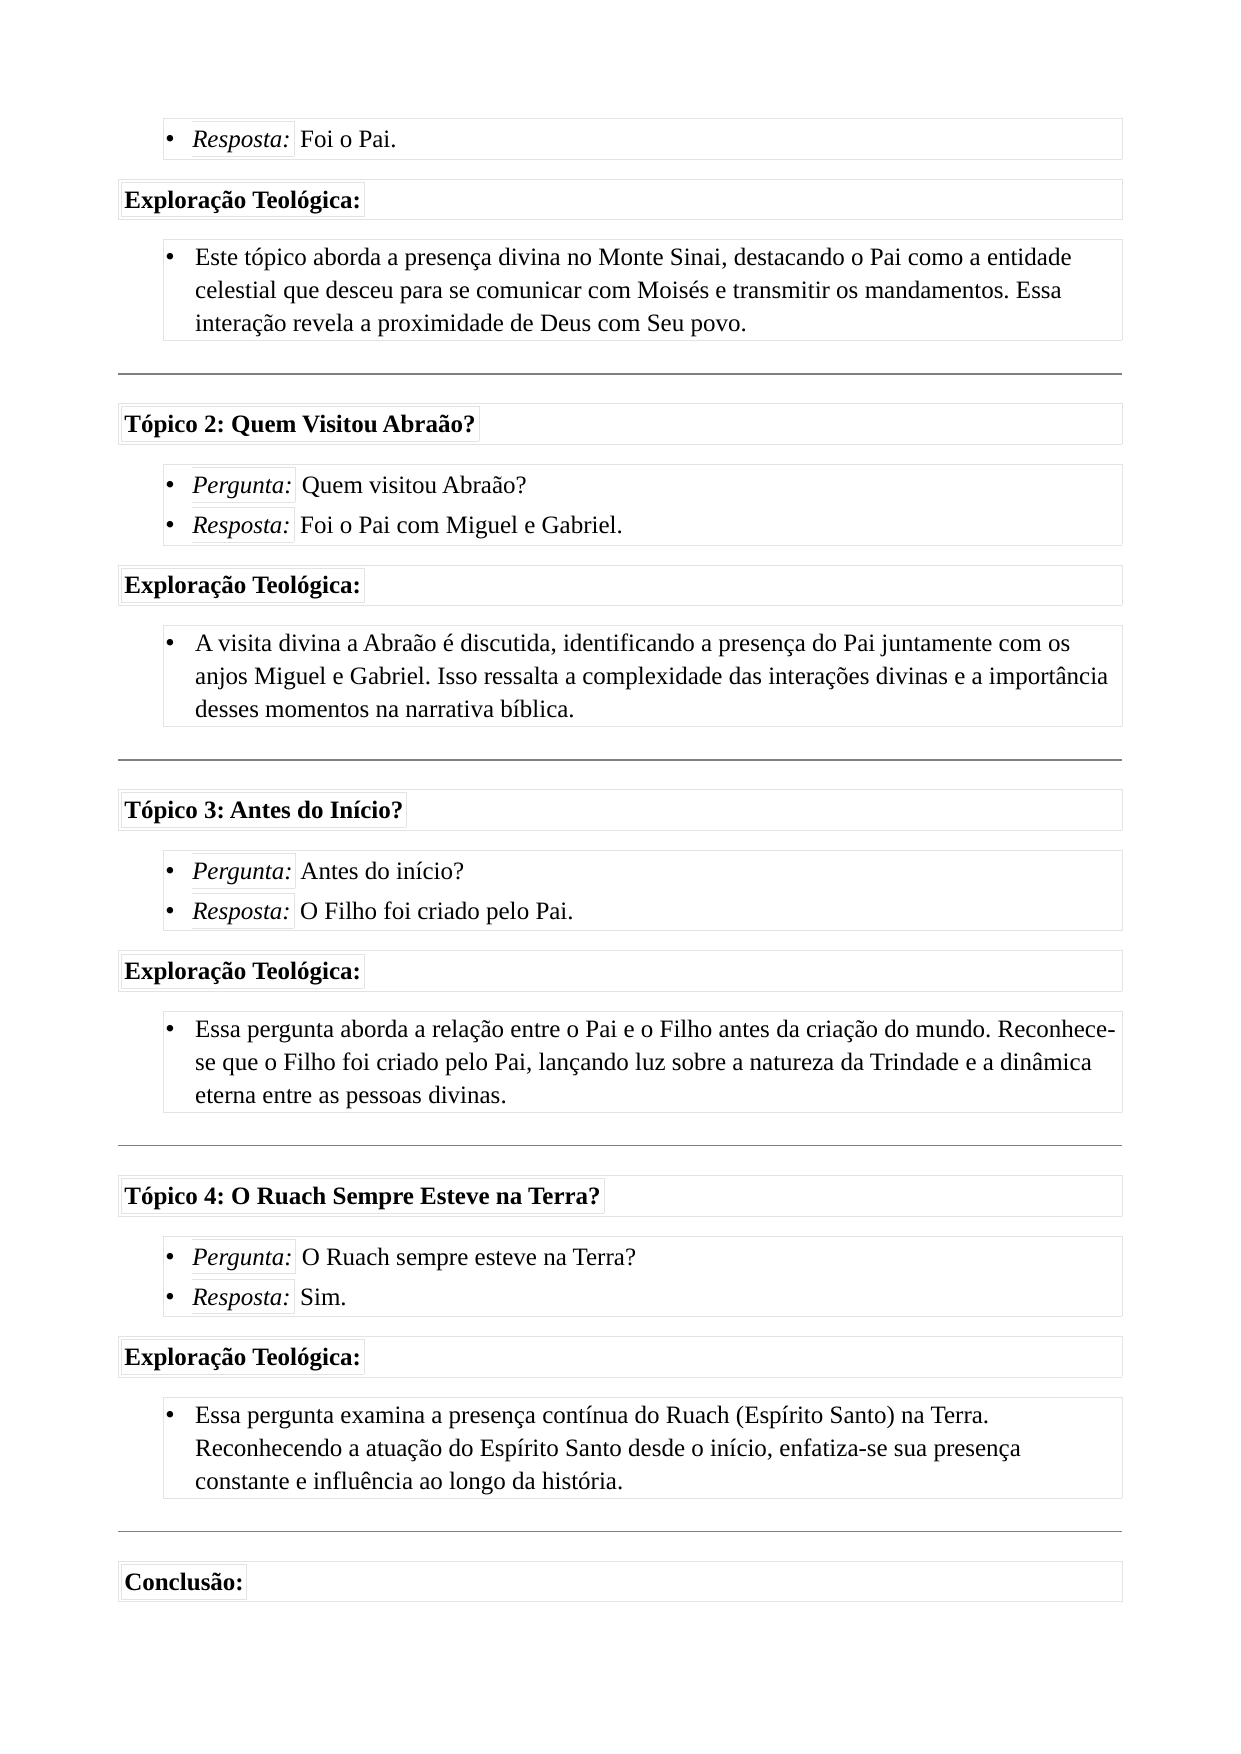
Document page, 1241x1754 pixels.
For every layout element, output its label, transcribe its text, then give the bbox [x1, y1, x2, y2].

text Tópico 3: Antes do Início? [119, 790, 1122, 830]
list Pergunta: Antes do início? [164, 851, 1122, 888]
list Pergunta: Quem visitou Abraão? [164, 465, 1122, 502]
text Exploração Teológica: [119, 951, 1122, 991]
text Conclusão: [119, 1562, 1122, 1601]
list Resposta: O Filho foi criado pelo Pai. [164, 890, 1122, 930]
list Essa pergunta examina a presença contínua do Ruach (Espírito Santo) na Terra. Reconhecendo a atuação do Espírito Santo desde o início, enfatiza-se sua presença constante e influência ao longo da história. [164, 1398, 1122, 1498]
list Resposta: Sim. [164, 1276, 1122, 1316]
list Pergunta: O Ruach sempre esteve na Terra? [164, 1237, 1122, 1273]
list A visita divina a Abraão é discutida, identificando a presença do Pai juntamente com os anjos Miguel e Gabriel. Isso ressalta a complexidade das interações divinas e a importância desses momentos na narrativa bíblica. [164, 626, 1122, 726]
list Resposta: Foi o Pai. [164, 119, 1122, 159]
text Exploração Teológica: [119, 1337, 1122, 1377]
text Exploração Teológica: [119, 566, 1122, 605]
list Essa pergunta aborda a relação entre o Pai e o Filho antes da criação do mundo. Reconhece-se que o Filho foi criado pelo Pai, lançando luz sobre a natureza da Trindade e a dinâmica eterna entre as pessoas divinas. [164, 1012, 1122, 1112]
text Tópico 2: Quem Visitou Abraão? [119, 404, 1122, 444]
list Este tópico aborda a presença divina no Monte Sinai, destacando o Pai como a entidade celestial que desceu para se comunicar com Moisés e transmitir os mandamentos. Essa interação revela a proximidade de Deus com Seu povo. [164, 240, 1122, 340]
list Resposta: Foi o Pai com Miguel e Gabriel. [164, 504, 1122, 545]
text Exploração Teológica: [119, 180, 1122, 219]
text Tópico 4: O Ruach Sempre Esteve na Terra? [119, 1176, 1122, 1216]
